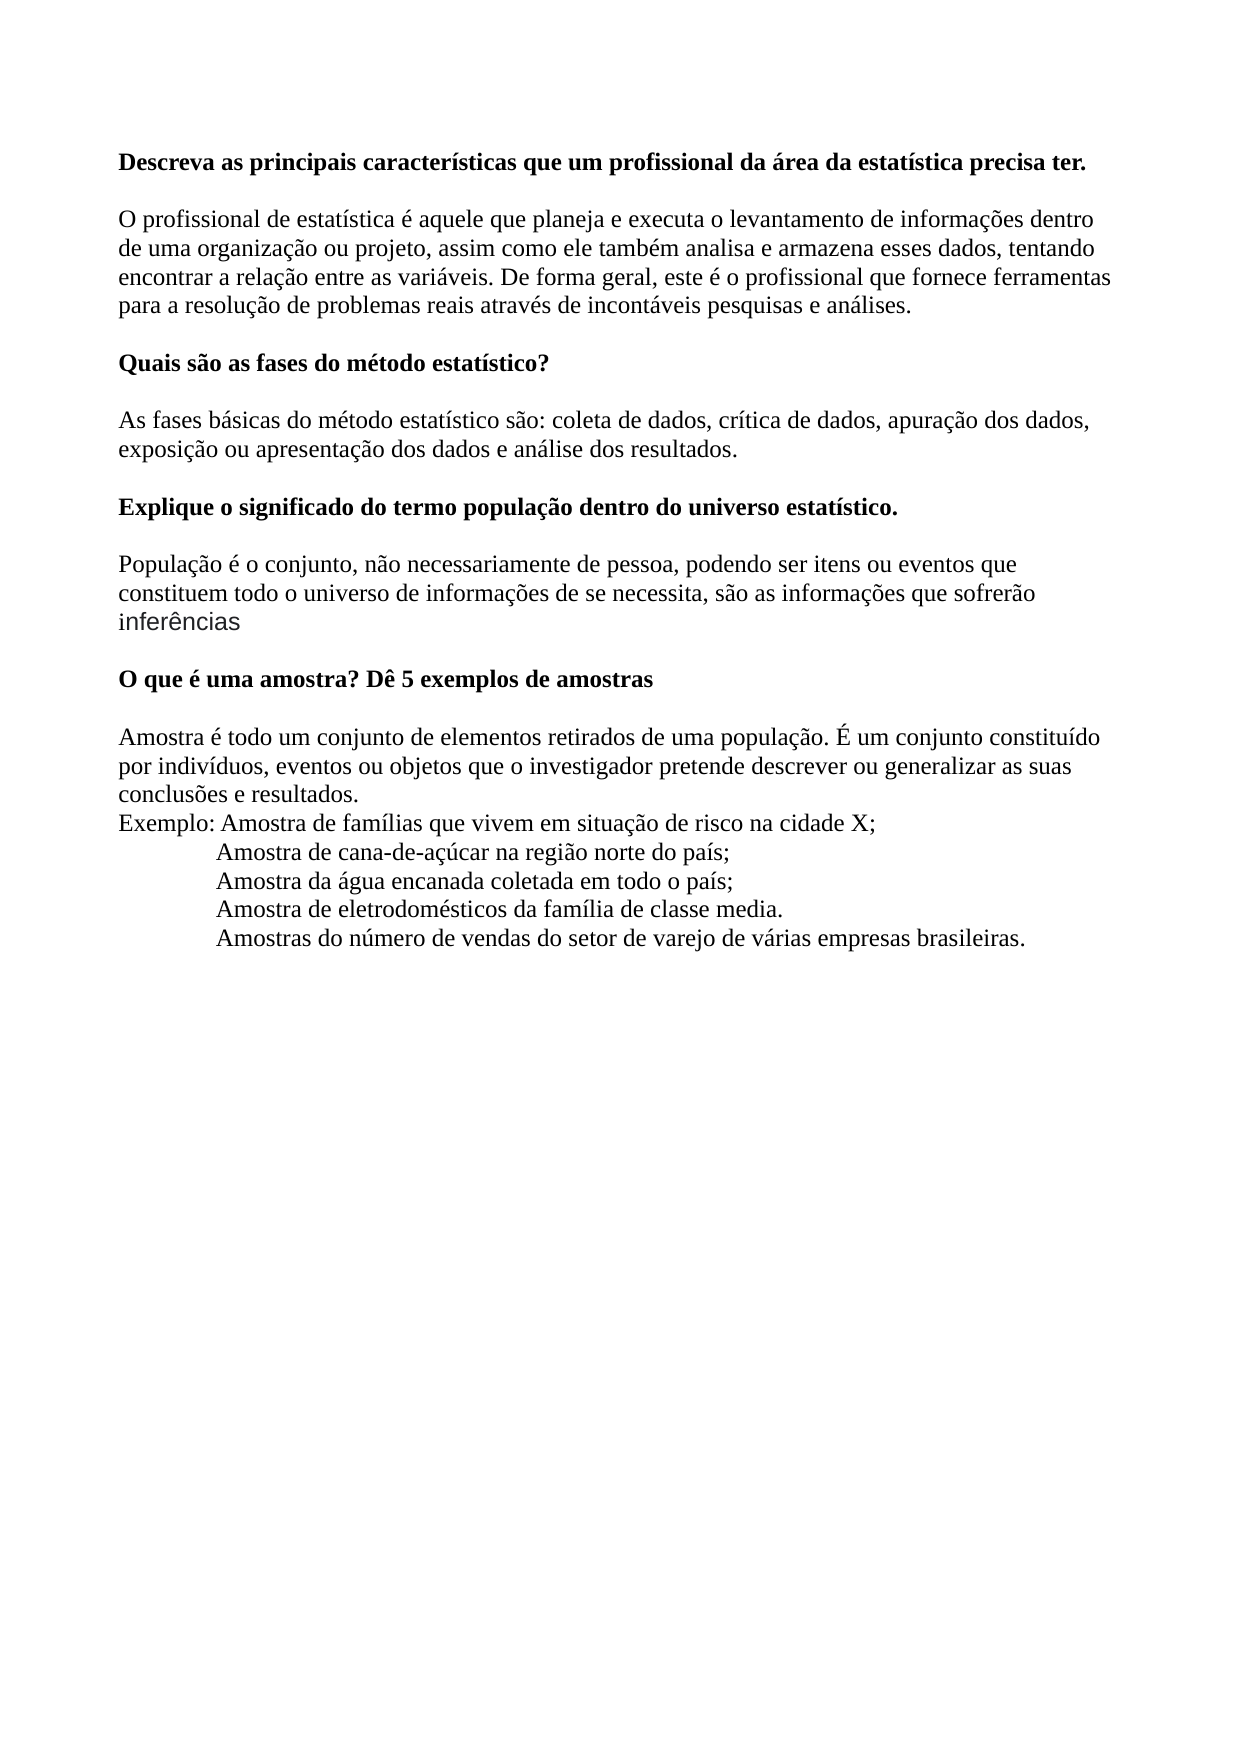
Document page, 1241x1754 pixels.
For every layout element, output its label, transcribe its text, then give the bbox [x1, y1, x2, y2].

text As fases básicas do método estatístico são: coleta de dados, crítica de dados, apuração dos dados, exposição ou apresentação dos dados e análise dos resultados. [118, 406, 1122, 463]
text Exemplo: Amostra de famílias que vivem em situação de risco na cidade X; [118, 808, 1122, 837]
text Descreva as principais características que um profissional da área da estatística precisa ter. [118, 147, 1122, 176]
text Amostra de cana-de-açúcar na região norte do país; [118, 837, 1122, 866]
text Amostra de eletrodomésticos da família de classe media. [118, 894, 1122, 923]
text Quais são as fases do método estatístico? [118, 348, 1122, 377]
text Amostras do número de vendas do setor de varejo de várias empresas brasileiras. [118, 923, 1122, 952]
text Explique o significado do termo população dentro do universo estatístico. [118, 492, 1122, 521]
text O que é uma amostra? Dê 5 exemplos de amostras [118, 664, 1122, 693]
text Amostra é todo um conjunto de elementos retirados de uma população. É um conjunto constituído por indivíduos, eventos ou objetos que o investigador pretende descrever ou generalizar as suas conclusões e resultados. [118, 722, 1122, 808]
text Amostra da água encanada coletada em todo o país; [118, 866, 1122, 894]
text População é o conjunto, não necessariamente de pessoa, podendo ser itens ou eventos que constituem todo o universo de informações de se necessita, são as informações que sofrerão inferências [118, 549, 1122, 636]
text O profissional de estatística é aquele que planeja e executa o levantamento de informações dentro de uma organização ou projeto, assim como ele também analisa e armazena esses dados, tentando encontrar a relação entre as variáveis. De forma geral, este é o profissional que fornece ferramentas para a resolução de problemas reais através de incontáveis pesquisas e análises. [118, 204, 1122, 319]
